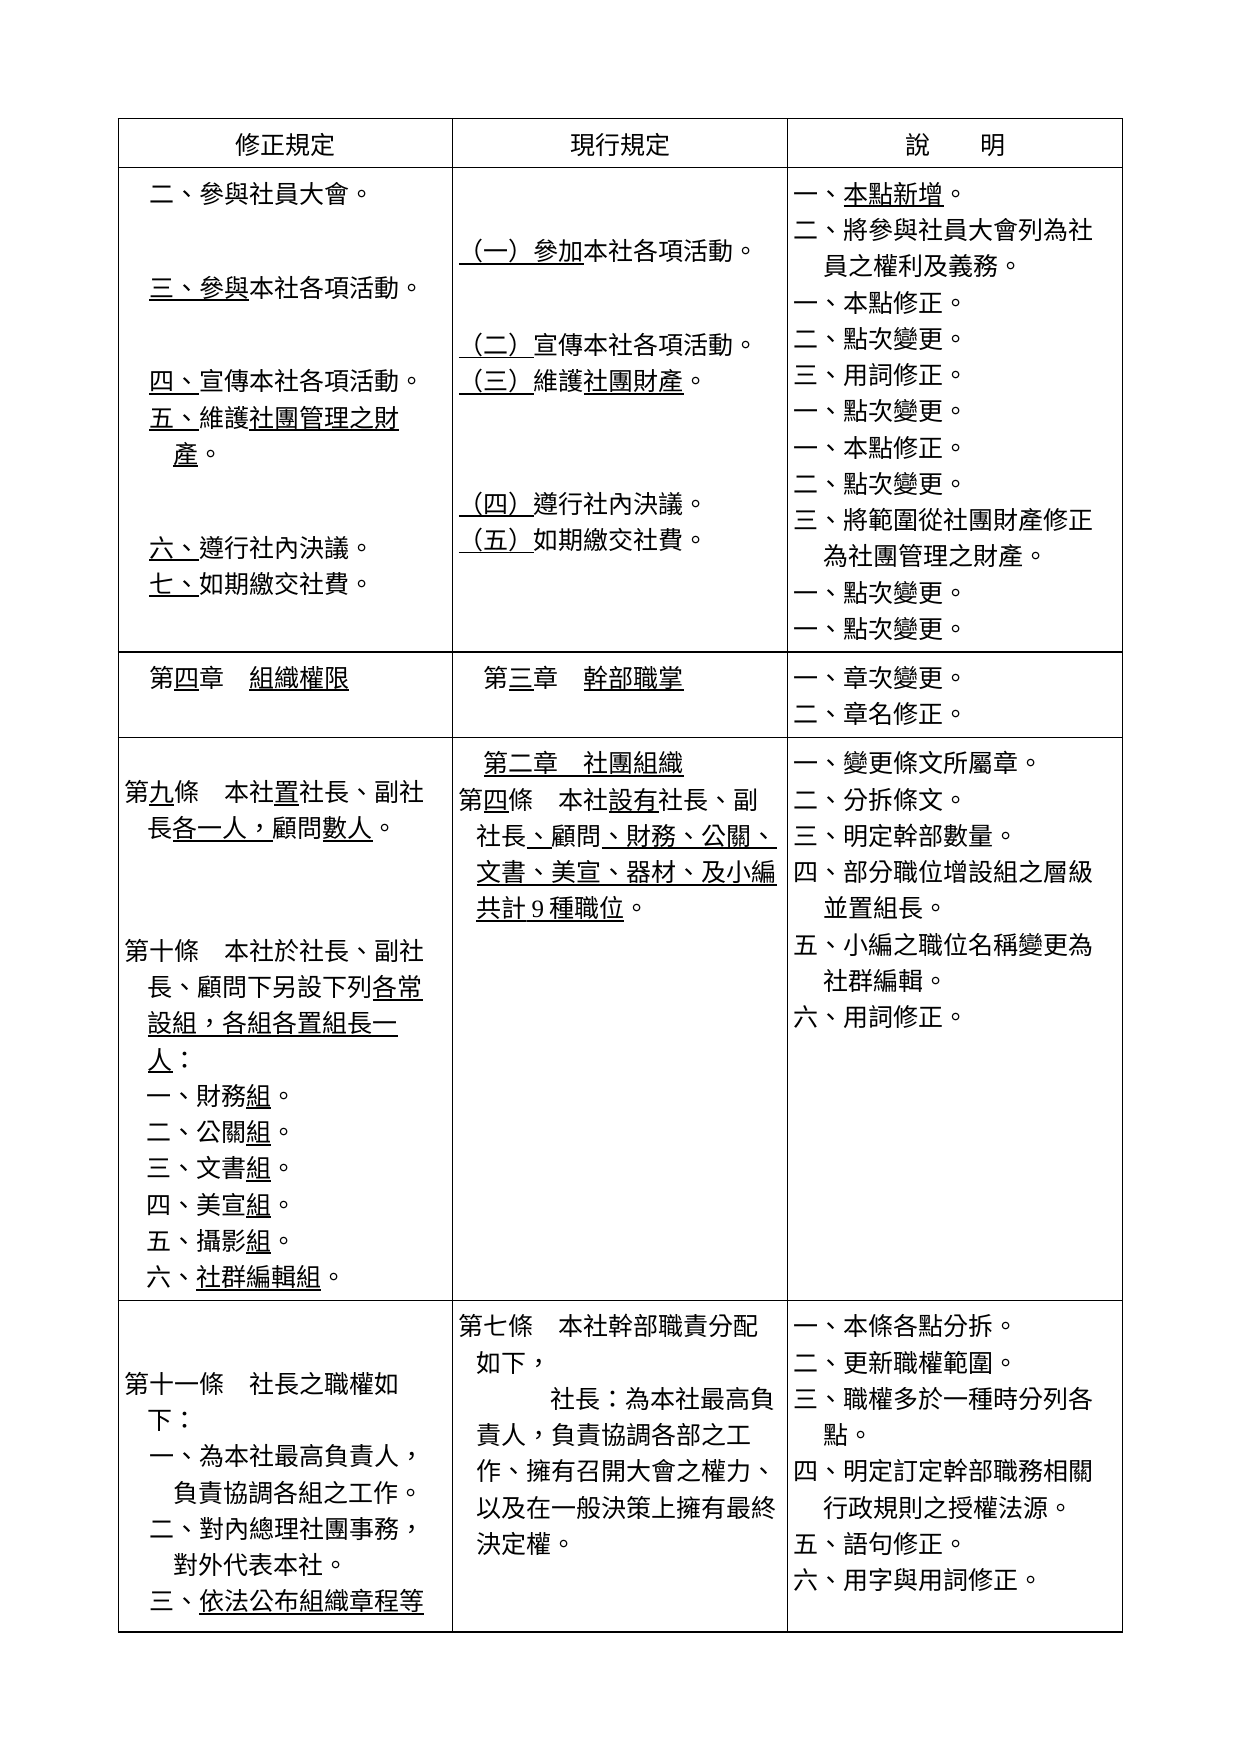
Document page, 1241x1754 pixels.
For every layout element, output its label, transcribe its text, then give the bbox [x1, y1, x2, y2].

table_cell 第九條 本社置社長、副社長各一人，顧問數人。 第十條 本社於社長、副社長、顧問下另設下列各常設組，各組各置組長一人： 一、財務組。 二、公關組。 三、文書組。 四、美宣組。 五、攝影組。 六、社群編輯組。 [119, 738, 452, 1300]
table_cell 一、本條各點分拆。 二、更新職權範圍。 三、職權多於一種時分列各點。 四、明定訂定幹部職務相關行政規則之授權法源。 五、語句修正。 六、用字與用詞修正。 [788, 1301, 1122, 1631]
table_cell （一）參加本社各項活動。 （二）宣傳本社各項活動。 （三）維護社團財產。 （四）遵行社內決議。 （五）如期繳交社費。 [453, 168, 787, 651]
table_header 現行規定 [453, 119, 787, 167]
table_cell 一、章次變更。 二、章名修正。 [788, 653, 1122, 737]
table_cell 二、參與社員大會。 三、參與本社各項活動。 四、宣傳本社各項活動。 五、維護社團管理之財產。 六、遵行社內決議。 七、如期繳交社費。 [119, 168, 452, 651]
table_header 修正規定 [119, 119, 452, 167]
table_cell 第二章 社團組織 第四條 本社設有社長、副社長、顧問、財務、公關、文書、美宣、器材、及小編共計9種職位。 [453, 738, 787, 1300]
table_cell 第十一條 社長之職權如下： 一、為本社最高負責人，負責協調各組之工作。 二、對內總理社團事務，對外代表本社。 三、依法公布組織章程等 [119, 1301, 452, 1631]
table_cell 一、變更條文所屬章。 二、分拆條文。 三、明定幹部數量。 四、部分職位增設組之層級並置組長。 五、小編之職位名稱變更為社群編輯。 六、用詞修正。 [788, 738, 1122, 1300]
table_cell 一、本點新增。 二、將參與社員大會列為社員之權利及義務。 一、本點修正。 二、點次變更。 三、用詞修正。 一、點次變更。 一、本點修正。 二、點次變更。 三、將範圍從社團財產修正為社團管理之財產。 一、點次變更。 一、點次變更。 [788, 168, 1122, 651]
table_cell 第三章 幹部職掌 [453, 653, 787, 737]
table_header 說 明 [788, 119, 1122, 167]
table_cell 第四章 組織權限 [119, 653, 452, 737]
table_cell 第七條 本社幹部職責分配如下， 社長：為本社最高負責人，負責協調各部之工作、擁有召開大會之權力、以及在一般決策上擁有最終決定權。 [453, 1301, 787, 1631]
